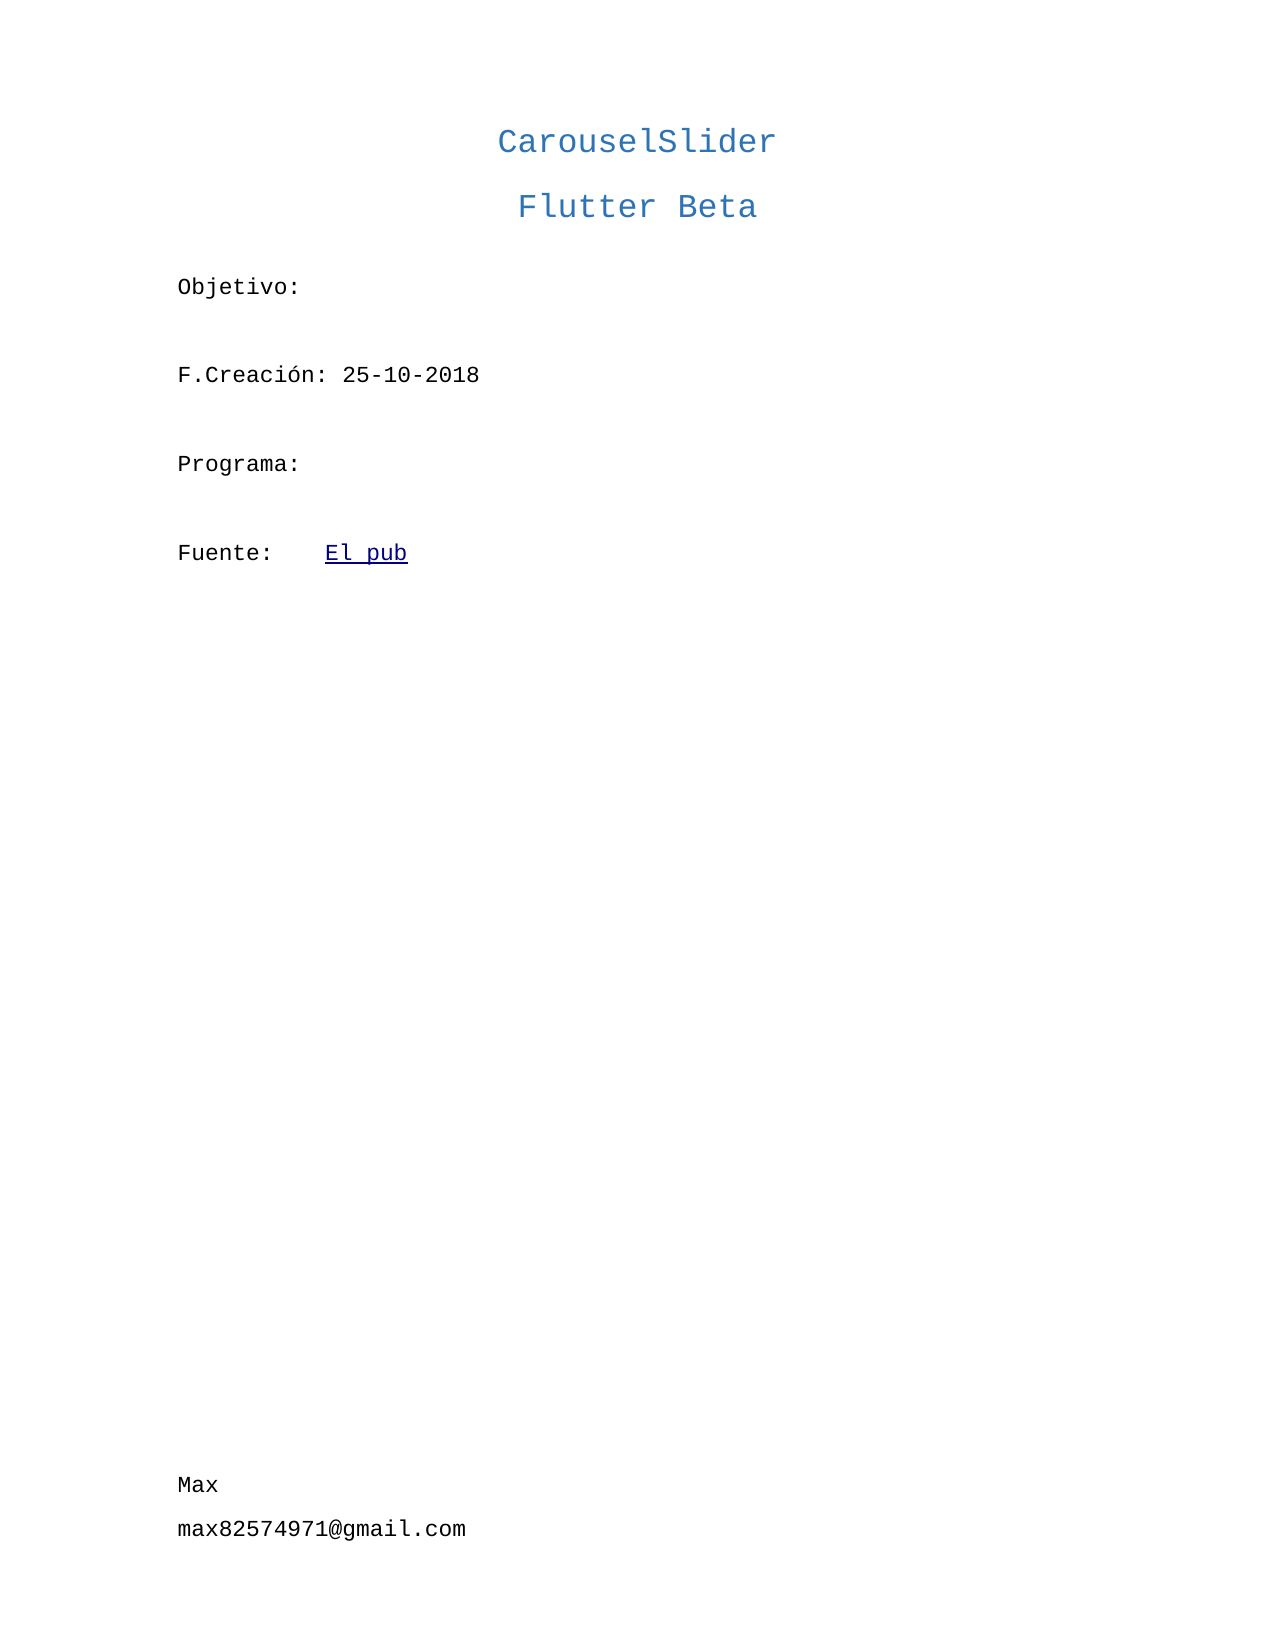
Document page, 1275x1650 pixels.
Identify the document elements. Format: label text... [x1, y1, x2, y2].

text Programa: [177, 452, 1098, 478]
text Fuente: El pub [177, 541, 1098, 567]
text Max [177, 1473, 1098, 1499]
subtitle CarouselSlider [177, 125, 1098, 163]
text F.Creación: 25-10-2018 [177, 364, 1098, 390]
text max82574971@gmail.com [177, 1517, 1098, 1543]
text Objetivo: [177, 275, 1098, 301]
subtitle Flutter Beta [177, 190, 1098, 228]
